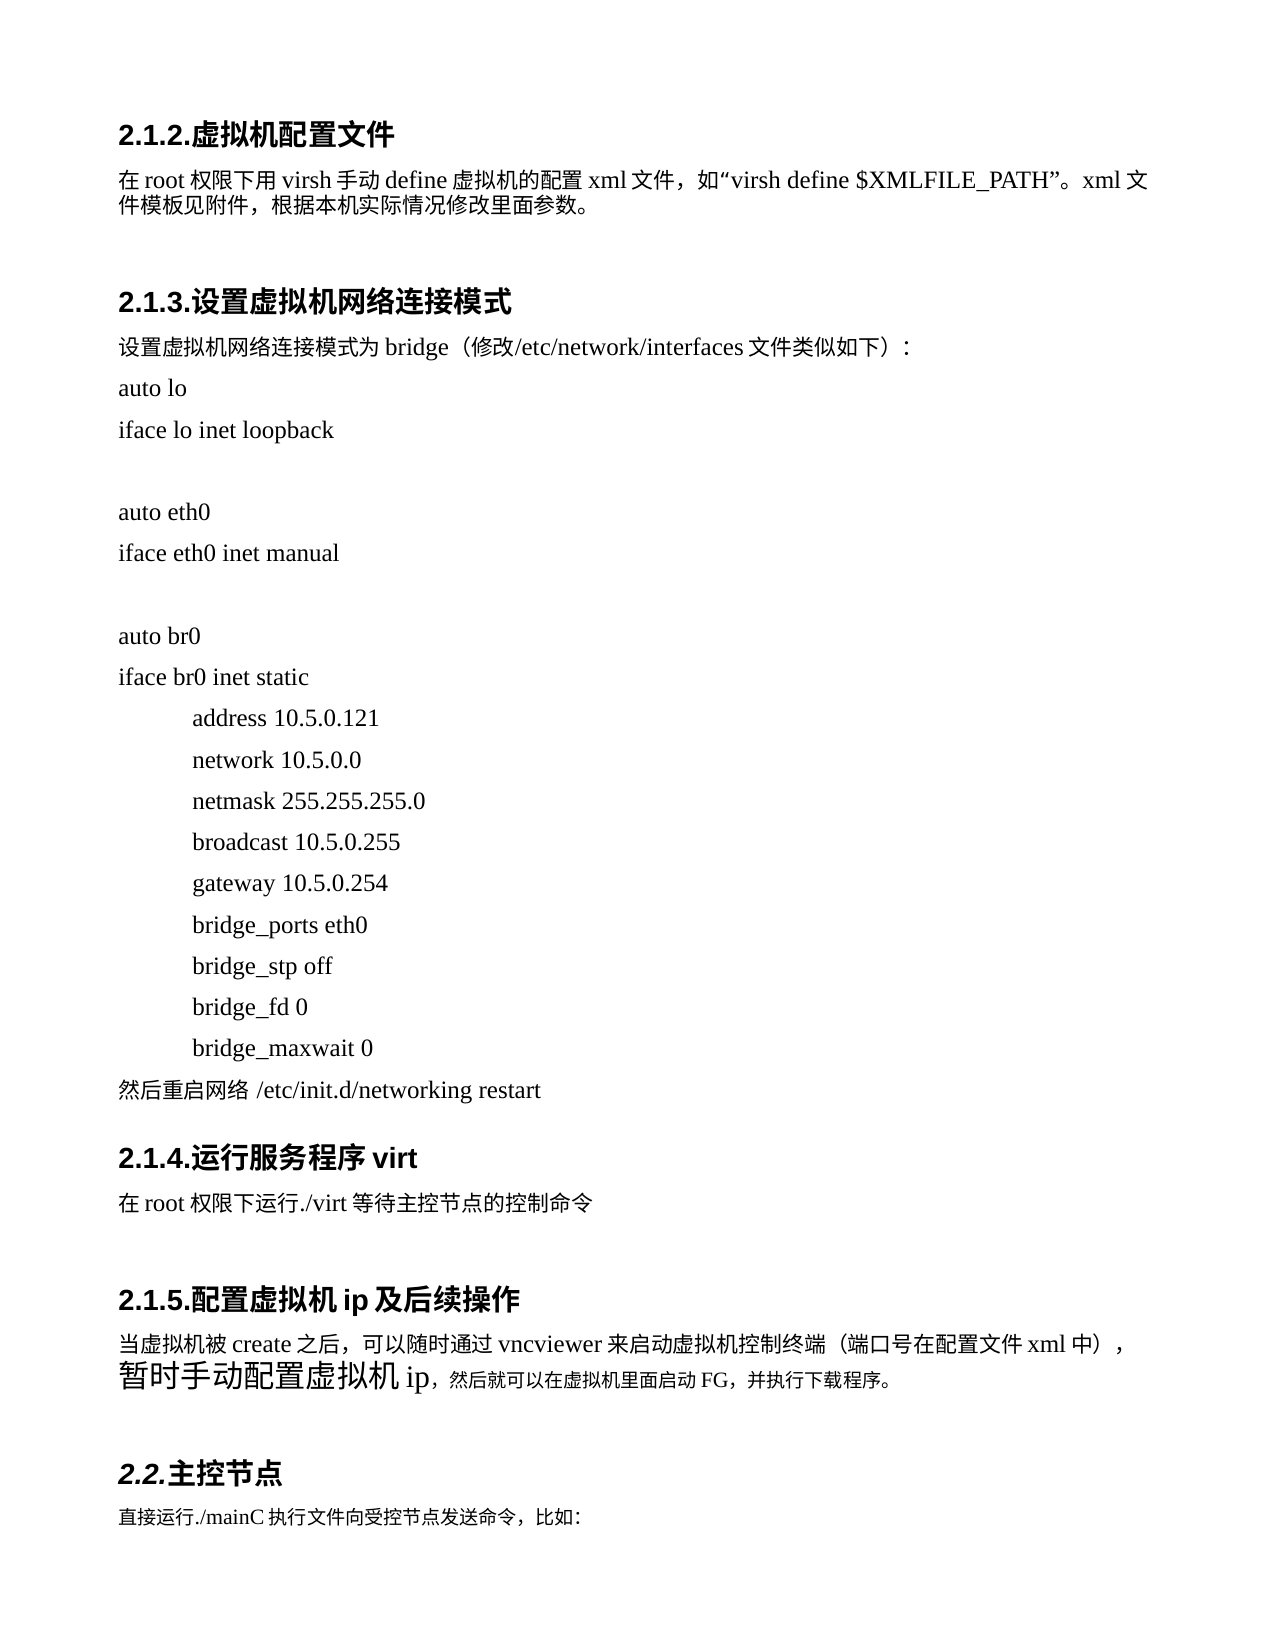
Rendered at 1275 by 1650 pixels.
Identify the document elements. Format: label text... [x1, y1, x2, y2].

subtitle 2.1.2.虚拟机配置文件 [118, 118, 1157, 152]
text bridge_stp off [118, 951, 1157, 980]
text bridge_ports eth0 [118, 910, 1157, 938]
text network 10.5.0.0 [118, 745, 1157, 773]
text broadcast 10.5.0.255 [118, 827, 1157, 856]
text 在root权限下用virsh手动define虚拟机的配置xml文件，如“virsh define $XMLFILE_PATH”。xml文件模板见附件，根据本机实际情况修改里面参数。 [118, 165, 1157, 219]
text 当虚拟机被create之后，可以随时通过vncviewer来启动虚拟机控制终端（端口号在配置文件xml中），暂时手动配置虚拟机ip，然后就可以在虚拟机里面启动FG，并执行下载程序。 [118, 1329, 1157, 1395]
text gateway 10.5.0.254 [118, 868, 1157, 897]
text 直接运行./mainC执行文件向受控节点发送命令，比如： [118, 1504, 1157, 1529]
text 设置虚拟机网络连接模式为bridge（修改/etc/network/interfaces文件类似如下）： [118, 332, 1157, 361]
text 然后重启网络 /etc/init.d/networking restart [118, 1075, 1157, 1103]
text auto eth0 [118, 497, 1157, 526]
text iface lo inet loopback [118, 415, 1157, 443]
subtitle 2.1.5.配置虚拟机ip及后续操作 [118, 1283, 1157, 1317]
text bridge_fd 0 [118, 992, 1157, 1021]
text bridge_maxwait 0 [118, 1033, 1157, 1062]
subtitle 2.1.4.运行服务程序virt [118, 1141, 1157, 1175]
text address 10.5.0.121 [118, 703, 1157, 732]
subtitle 2.1.3.设置虚拟机网络连接模式 [118, 285, 1157, 320]
text netmask 255.255.255.0 [118, 786, 1157, 815]
text auto lo [118, 373, 1157, 402]
text auto br0 [118, 621, 1157, 650]
text iface eth0 inet manual [118, 538, 1157, 567]
text 在root权限下运行./virt等待主控节点的控制命令 [118, 1188, 1157, 1216]
subtitle 2.2.主控节点 [118, 1457, 1157, 1492]
text iface br0 inet static [118, 662, 1157, 691]
